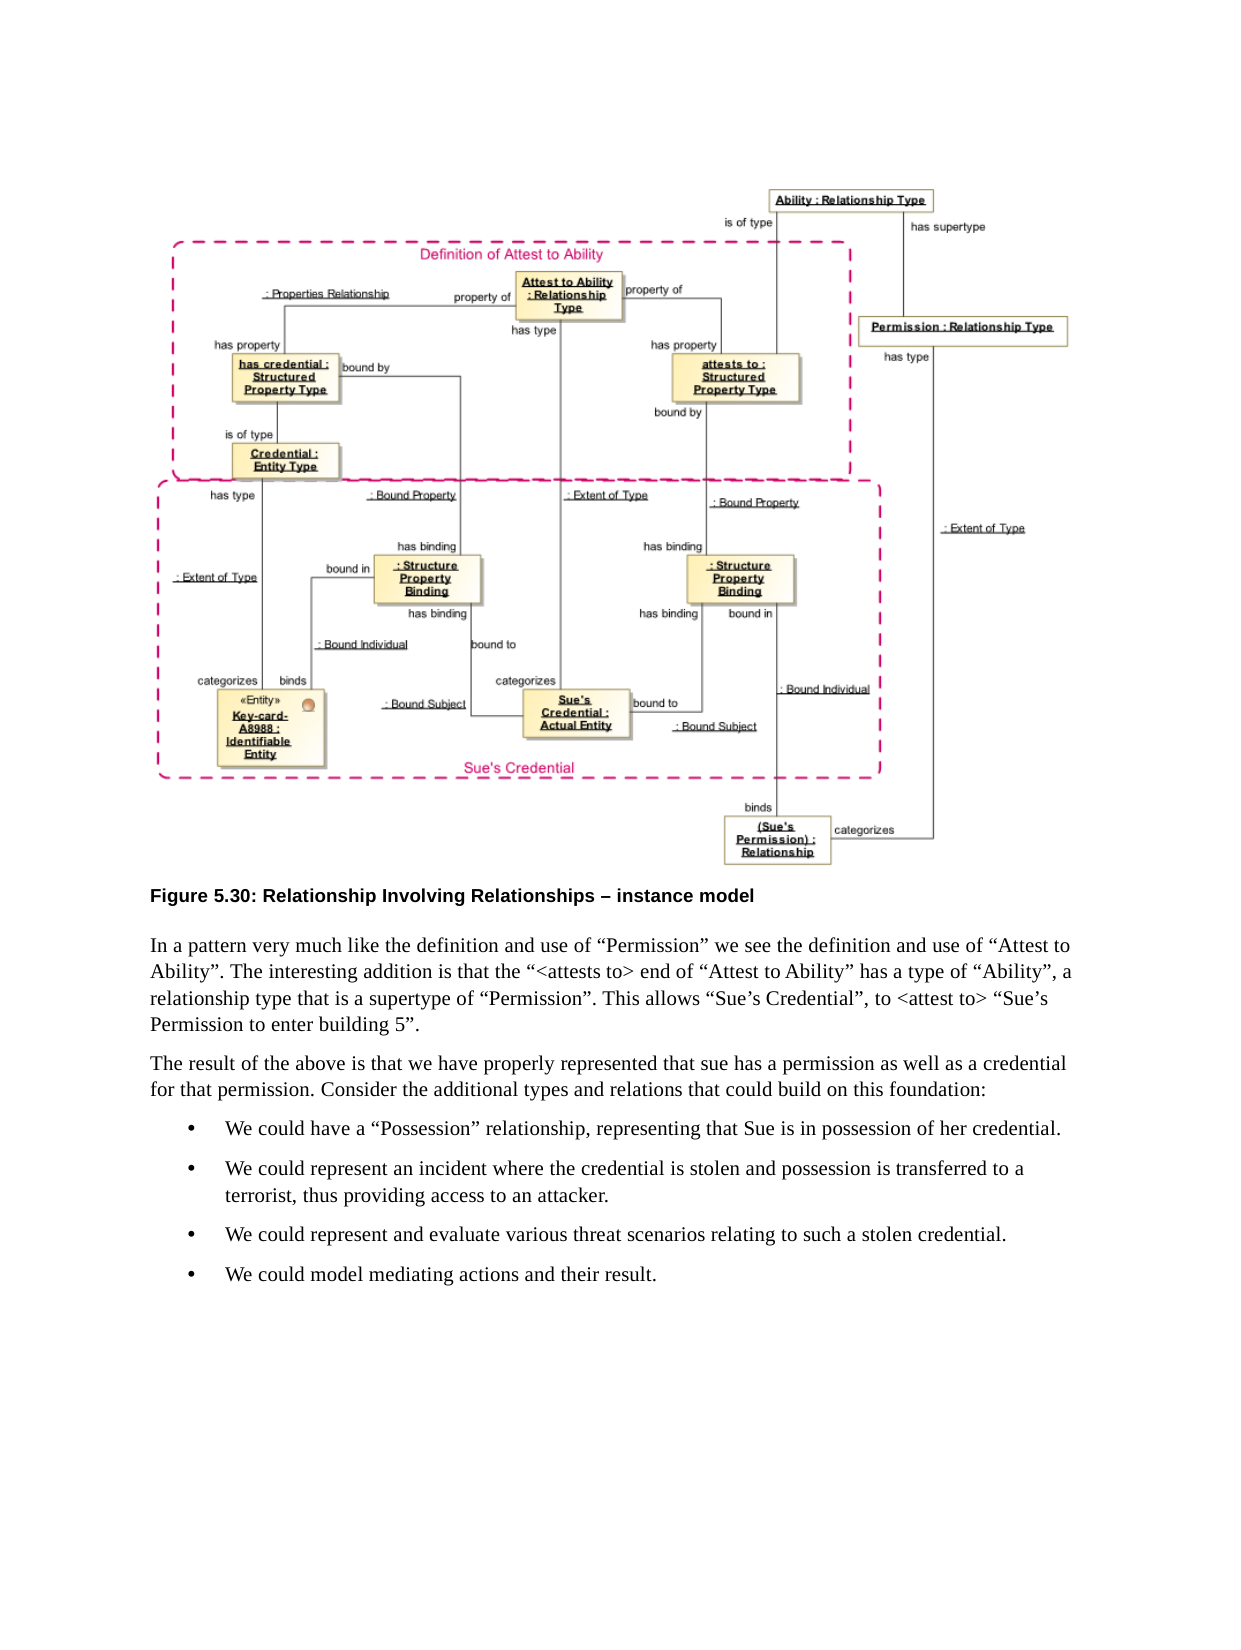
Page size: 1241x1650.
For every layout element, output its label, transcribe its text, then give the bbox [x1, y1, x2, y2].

list We could model mediating actions and their result. [187, 1261, 1090, 1286]
list We could have a “Possession” relationship, representing that Sue is in possession of her credential. [187, 1115, 1090, 1141]
text [150, 150, 1090, 173]
text In a pattern very much like the definition and use of “Permission” we see the definition and use of “Attest to Ability”. The interesting addition is that the “<attests to> end of “Attest to Ability” has a type of “Ability”, a relationship type that is a supertype of “Permission”. This allows “Sue’s Credential”, to <attest to> “Sue’s Permission to enter building 5”. [150, 907, 1090, 1036]
list We could represent an incident where the credential is stolen and possession is transferred to a terrorist, thus providing access to an attacker. [187, 1155, 1090, 1207]
picture [150, 173, 1090, 879]
text Figure 5.30: Relationship Involving Relationships – instance model [150, 879, 1090, 907]
list We could represent and evaluate various threat scenarios relating to such a stolen credential. [187, 1221, 1090, 1246]
text The result of the above is that we have properly represented that sue has a permission as well as a credential for that permission. Consider the additional types and relations that could build on this foundation: [150, 1050, 1090, 1101]
